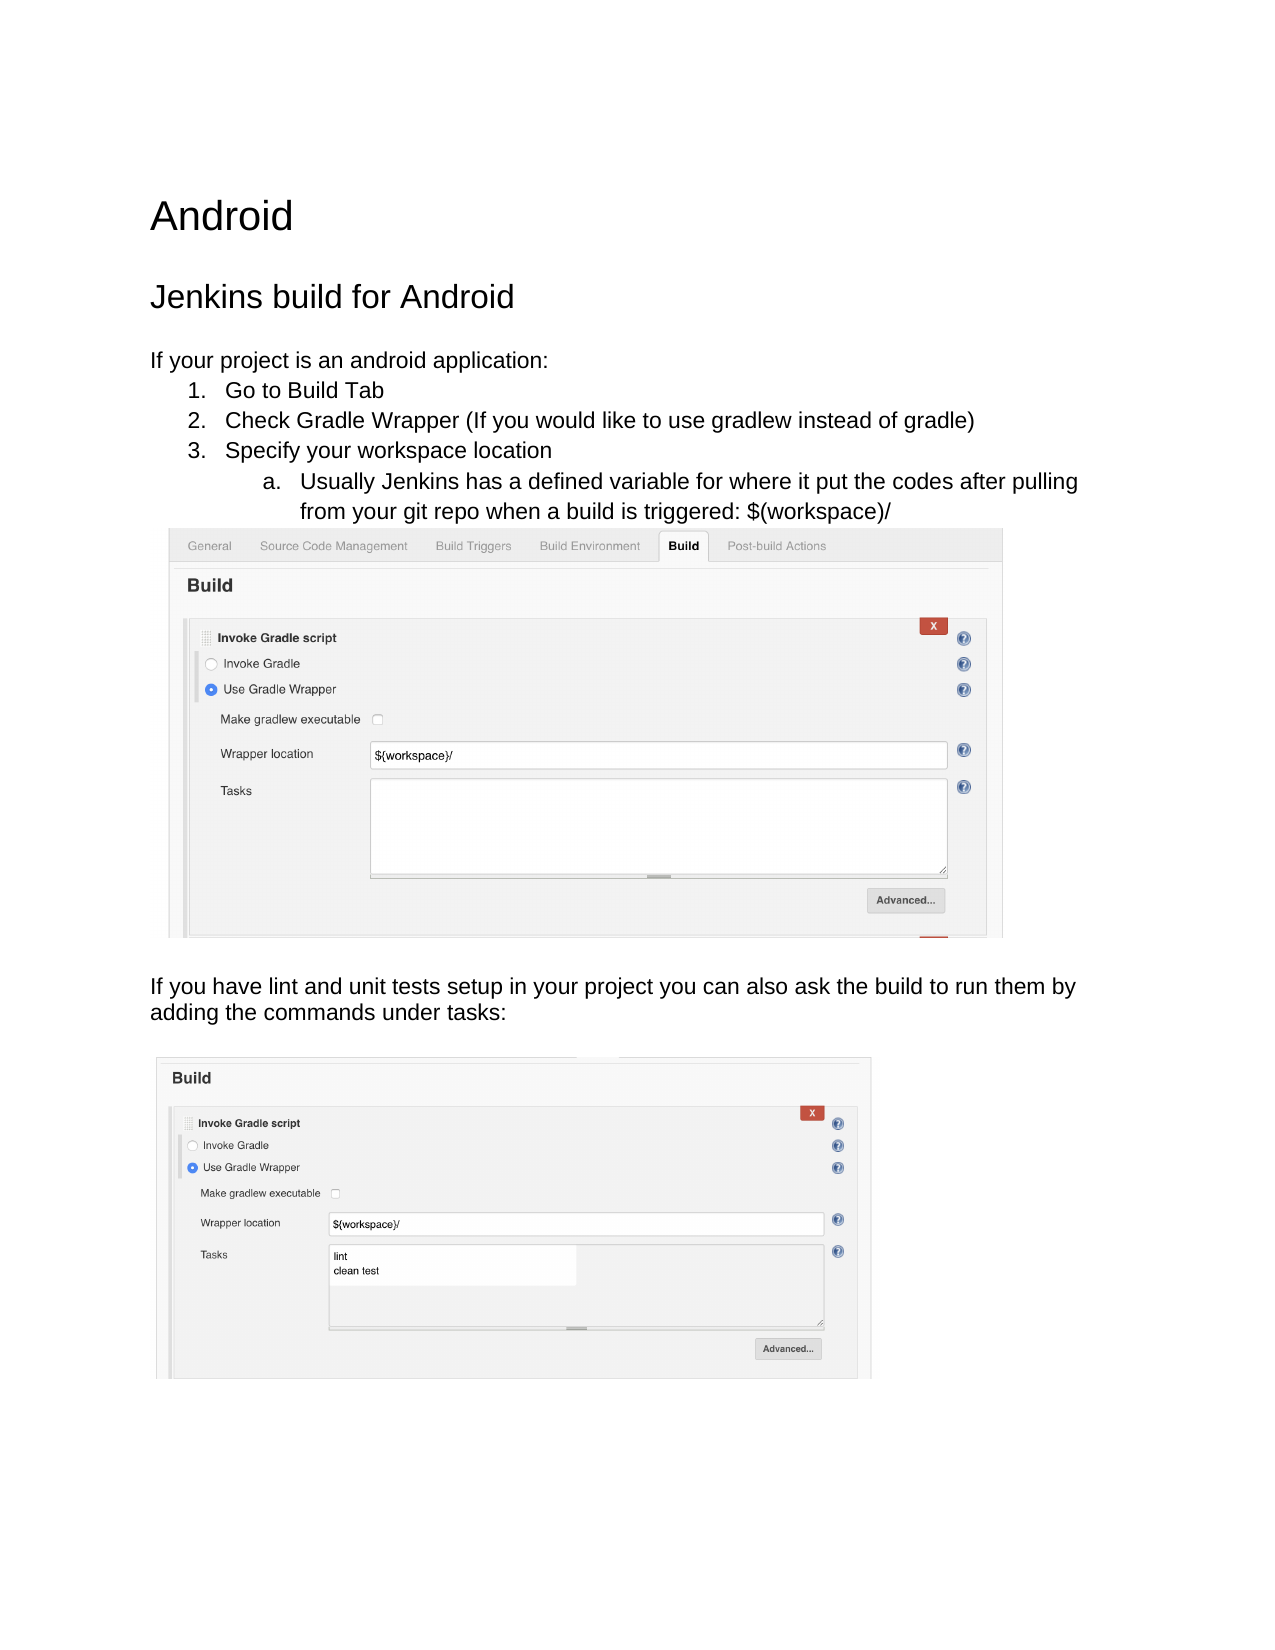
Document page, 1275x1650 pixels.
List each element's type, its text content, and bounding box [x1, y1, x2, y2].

picture [150, 1057, 881, 1379]
subtitle Jenkins build for Android [150, 277, 1125, 316]
text If you have lint and unit tests setup in your project you can also ask the build to run them by adding the commands under tasks: [150, 973, 1125, 1026]
list Go to Build Tab [187, 377, 1125, 403]
list Check Gradle Wrapper (If you would like to use gradlew instead of gradle) [187, 407, 1125, 433]
list Usually Jenkins has a defined variable for where it put the codes after pulling from your git repo when a build is triggered: $(workspace)/ [262, 468, 1125, 524]
subtitle Android [150, 192, 1125, 239]
list Specify your workspace location [187, 437, 1125, 464]
text If your project is an android application: [150, 347, 1125, 373]
picture [150, 528, 1006, 938]
